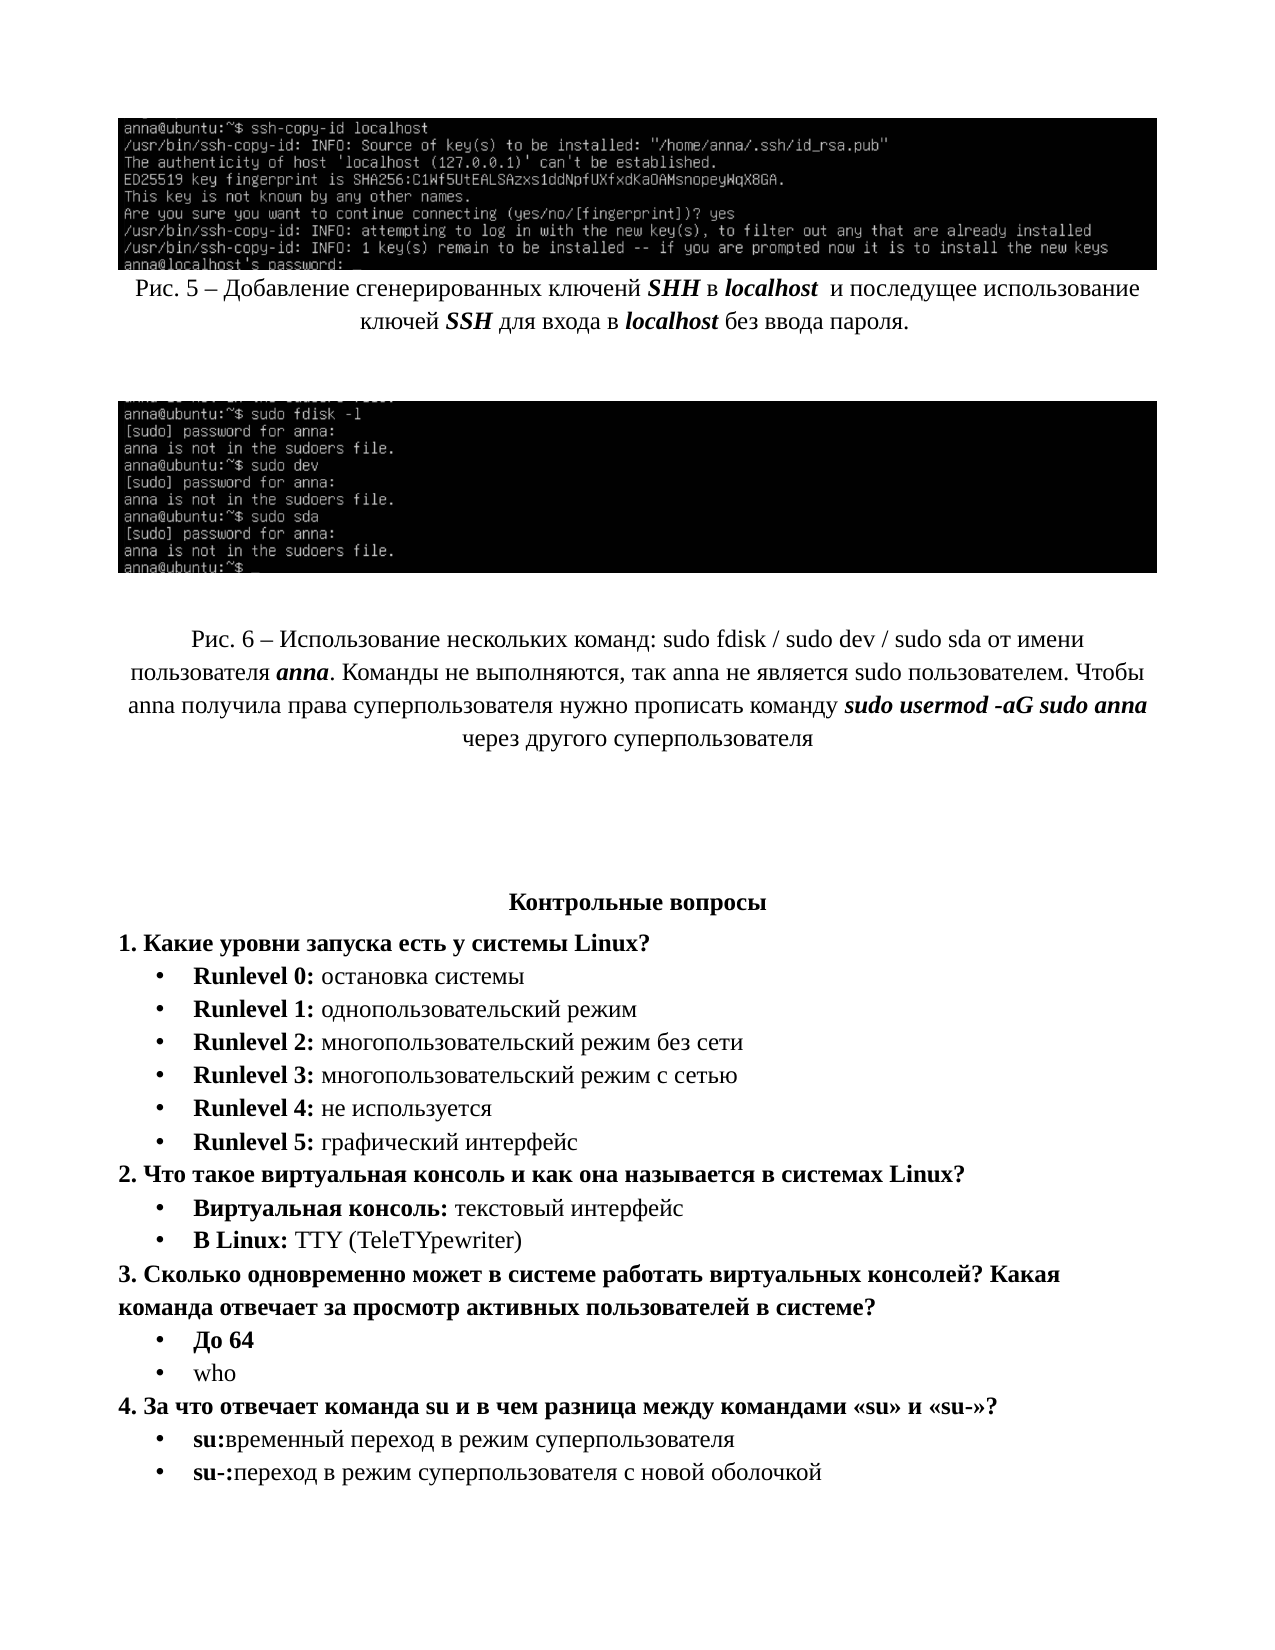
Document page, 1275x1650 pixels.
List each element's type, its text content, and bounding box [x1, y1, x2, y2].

list Runlevel 3: многопользовательский режим с сетью [156, 1061, 1157, 1089]
list su-:переход в режим суперпользователя с новой оболочкой [156, 1457, 1157, 1486]
picture [118, 118, 1157, 270]
list Runlevel 4: не используется [156, 1093, 1157, 1122]
text 3. Сколько одновременно может в системе работать виртуальных консолей? Какая команда отвечает за просмотр активных пользователей в системе? [118, 1259, 1157, 1320]
list who [156, 1358, 1157, 1386]
subtitle Контрольные вопросы [118, 887, 1157, 916]
list Runlevel 1: однопользовательский режим [156, 994, 1157, 1023]
list В Linux: TTY (TeleTYpewriter) [156, 1226, 1157, 1254]
list Runlevel 5: графический интерфейс [156, 1127, 1157, 1155]
text 1. Какие уровни запуска есть у системы Linux? [118, 928, 1157, 957]
text 2. Что такое виртуальная консоль и как она называется в системах Linux? [118, 1159, 1157, 1188]
picture [118, 401, 1157, 573]
text Рис. 6 – Использование нескольких команд: sudo fdisk / sudo dev / sudo sda от имени пользователя anna. Команды не выполняются, так anna не является sudo пользователем. Чтобы anna получила права суперпользователя нужно прописать команду sudo usermod -aG sudo anna через другого суперпользователя [118, 624, 1157, 752]
text Рис. 5 – Добавление сгенерированных ключенй SHH в localhost и последущее использование ключей SSH для входа в localhost без ввода пароля. [118, 270, 1157, 335]
list Runlevel 0: остановка системы [156, 961, 1157, 990]
list Runlevel 2: многопользовательский режим без сети [156, 1027, 1157, 1056]
list su:временный переход в режим суперпользователя [156, 1424, 1157, 1452]
list Виртуальная консоль: текстовый интерфейс [156, 1193, 1157, 1221]
text 4. За что отвечает команда su и в чем разница между командами «su» и «su-»? [118, 1391, 1157, 1419]
list До 64 [156, 1325, 1157, 1353]
